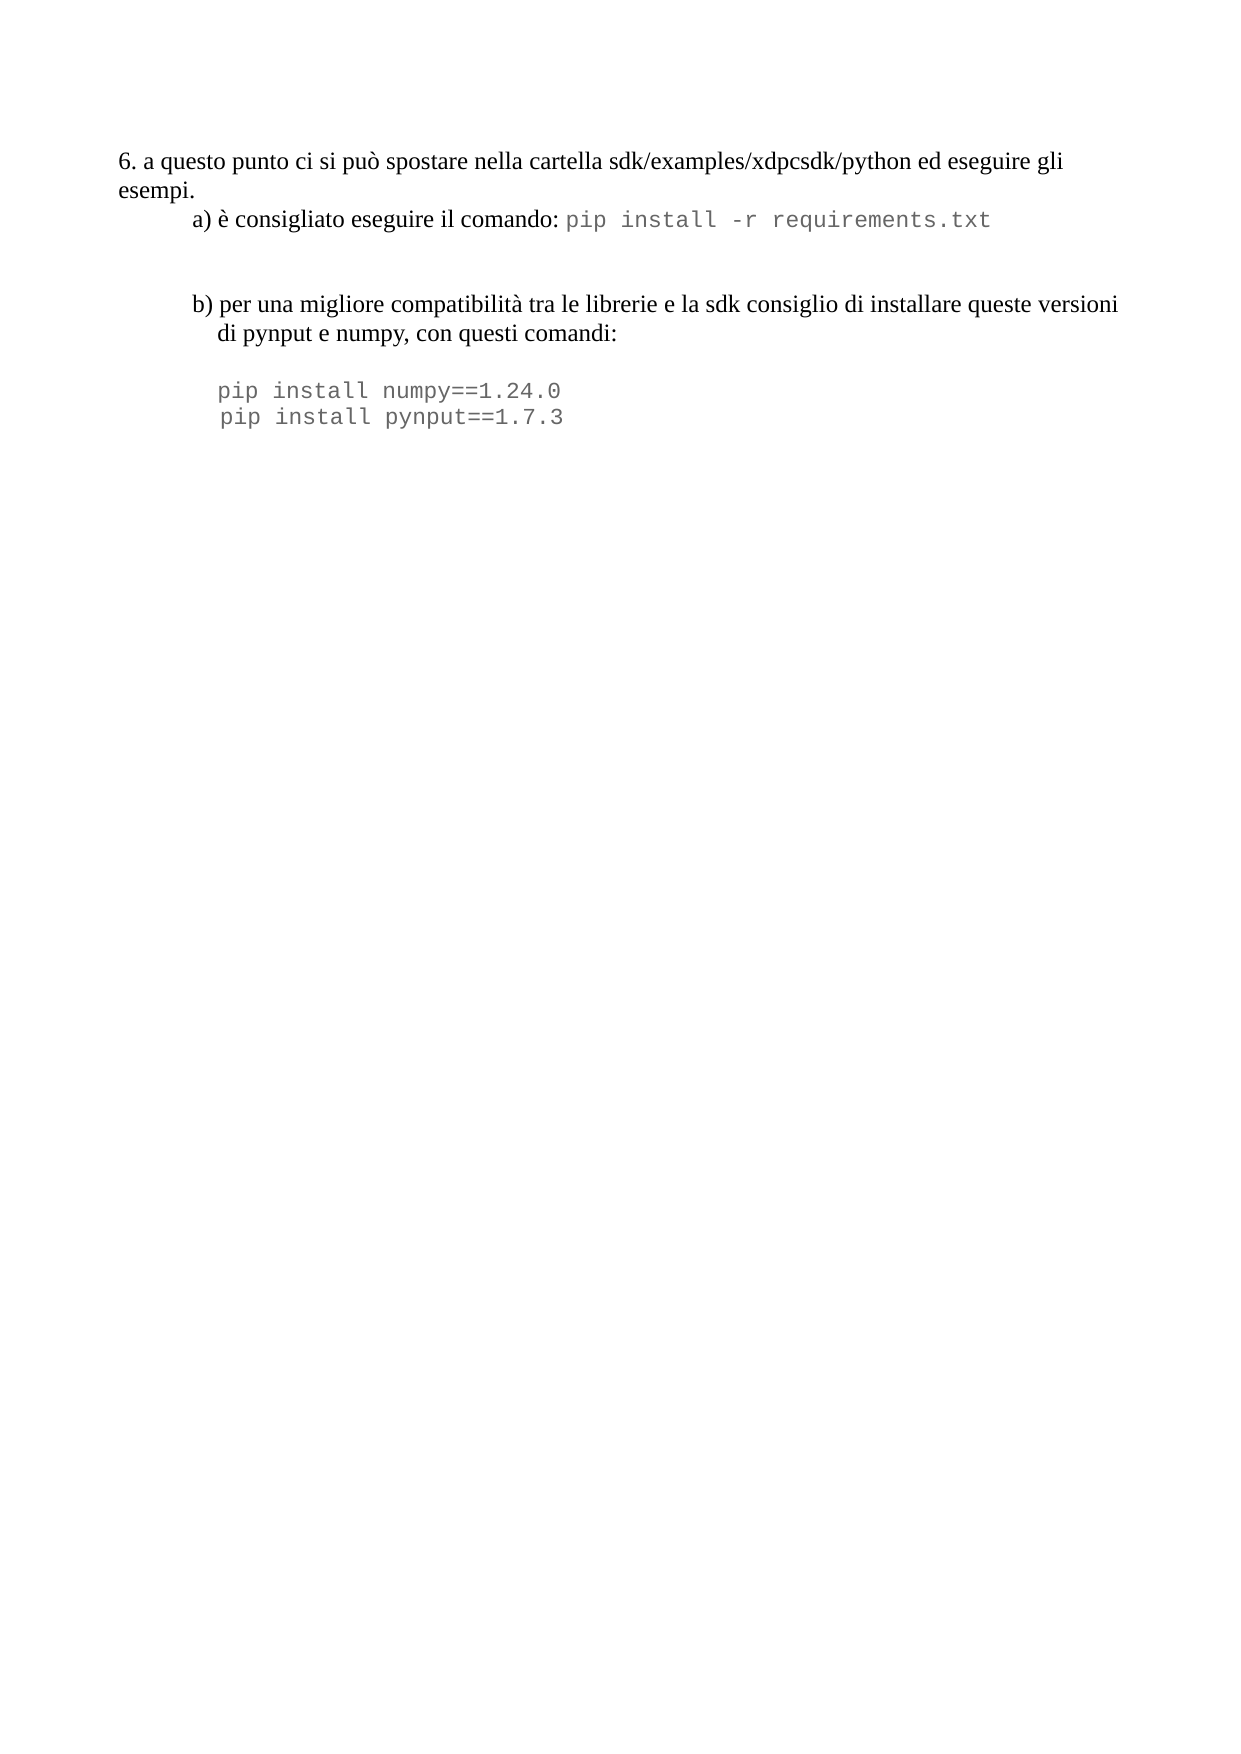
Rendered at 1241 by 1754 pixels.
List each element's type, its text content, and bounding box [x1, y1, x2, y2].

text a) è consigliato eseguire il comando: pip install -r requirements.txt [118, 204, 1122, 234]
text b) per una migliore compatibilità tra le librerie e la sdk consiglio di installare queste versioni di pynput e numpy, con questi comandi: [118, 289, 1122, 346]
text 6. a questo punto ci si può spostare nella cartella sdk/examples/xdpcsdk/python ed eseguire gli esempi. [118, 146, 1122, 204]
text pip install numpy==1.24.0 pip install pynput==1.7.3 [118, 346, 1122, 431]
